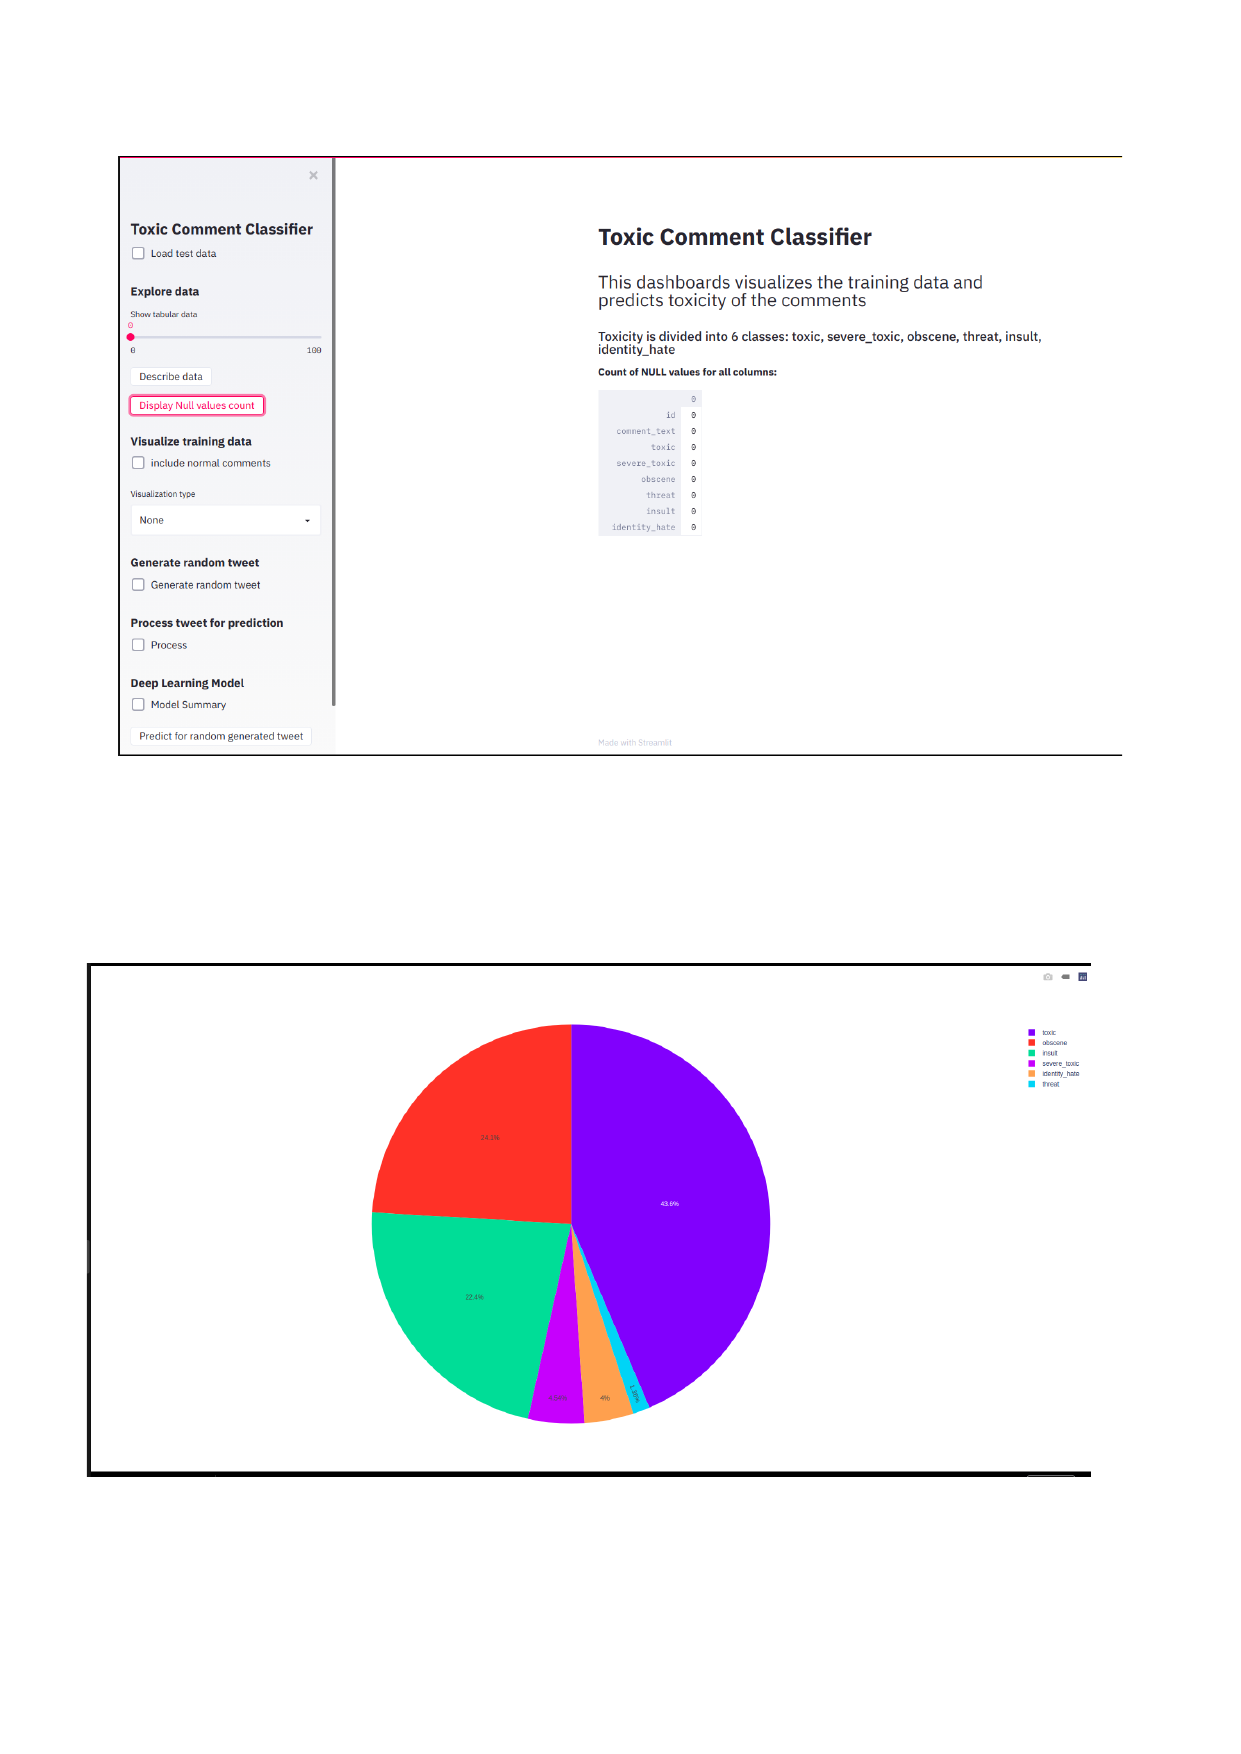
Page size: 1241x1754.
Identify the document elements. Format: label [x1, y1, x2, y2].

picture [118, 156, 1123, 756]
picture [86, 963, 1091, 1477]
